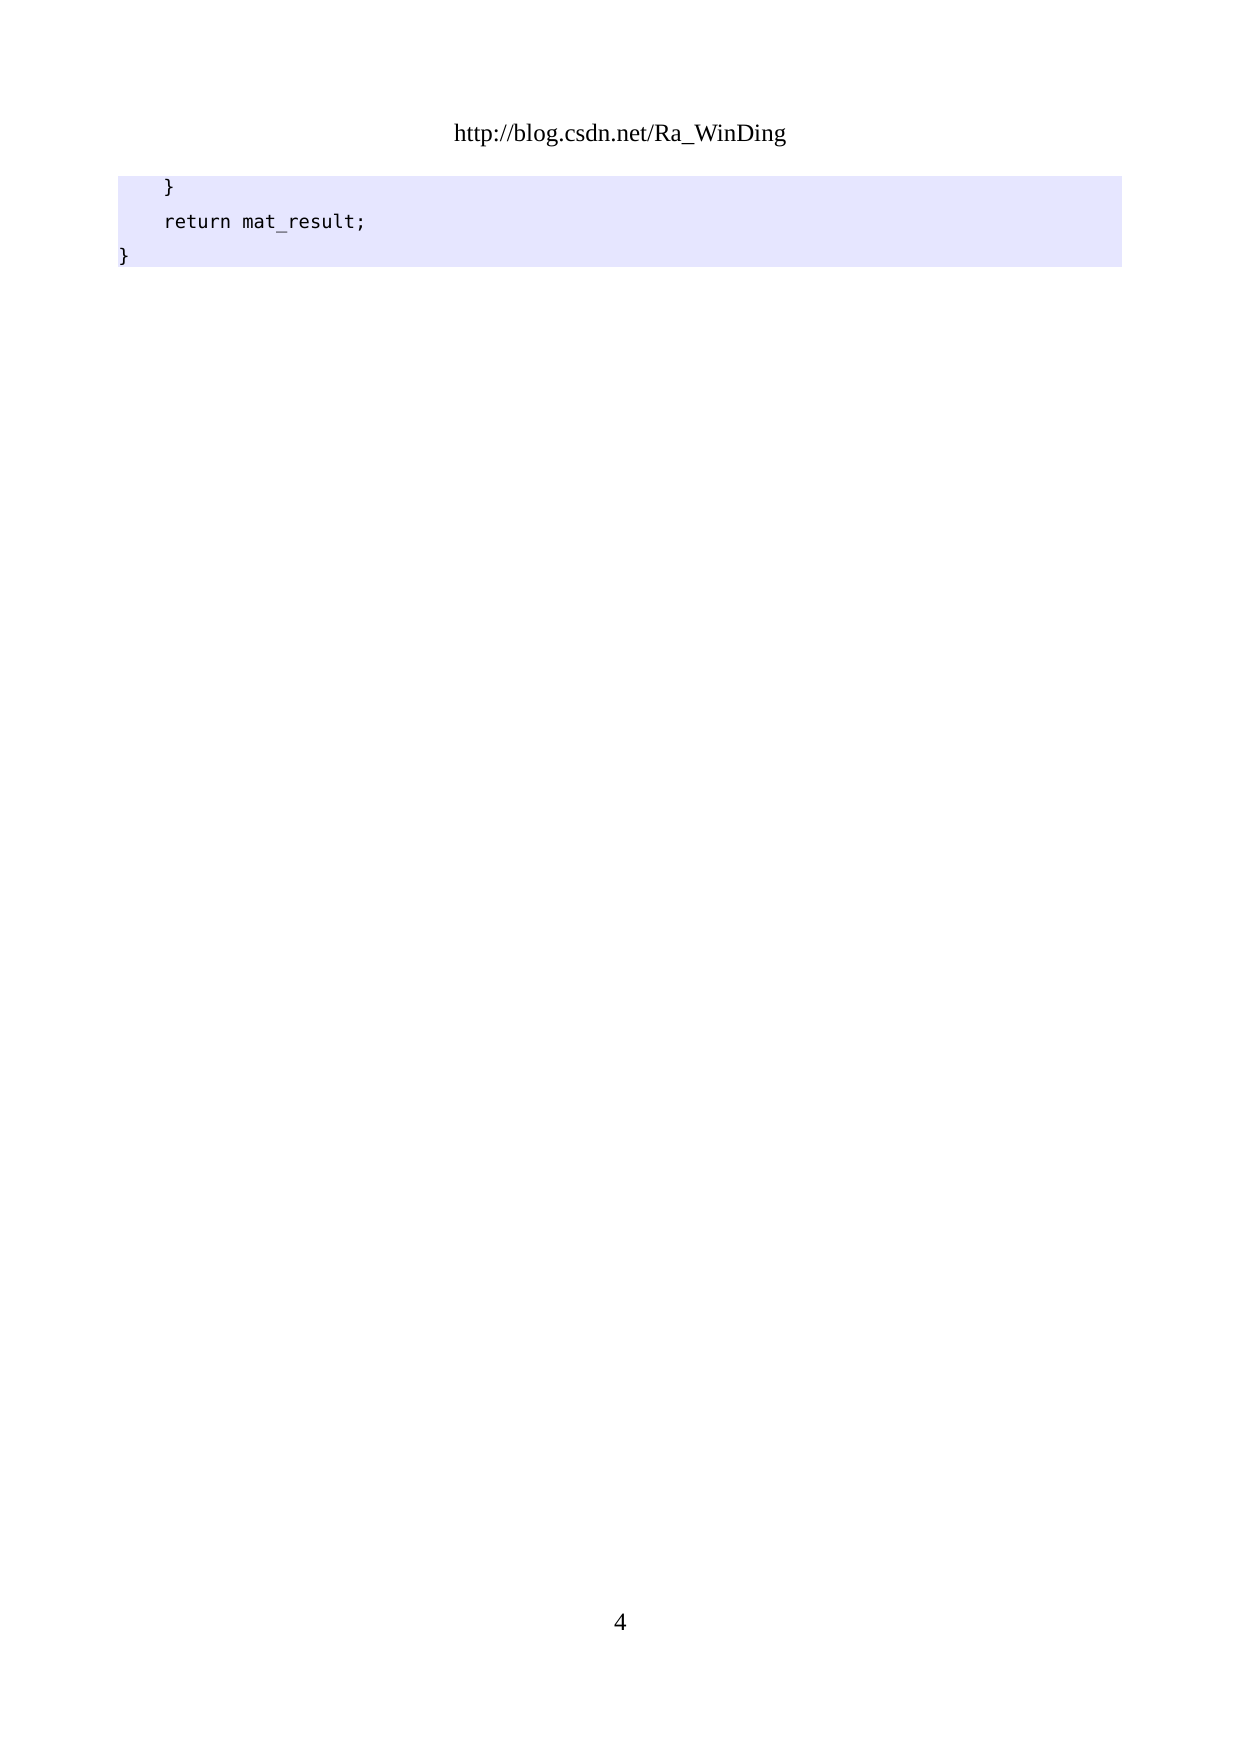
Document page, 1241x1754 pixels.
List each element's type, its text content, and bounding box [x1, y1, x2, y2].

text } [118, 176, 1122, 198]
text } [118, 245, 1122, 267]
text return mat_result; [118, 211, 1122, 233]
